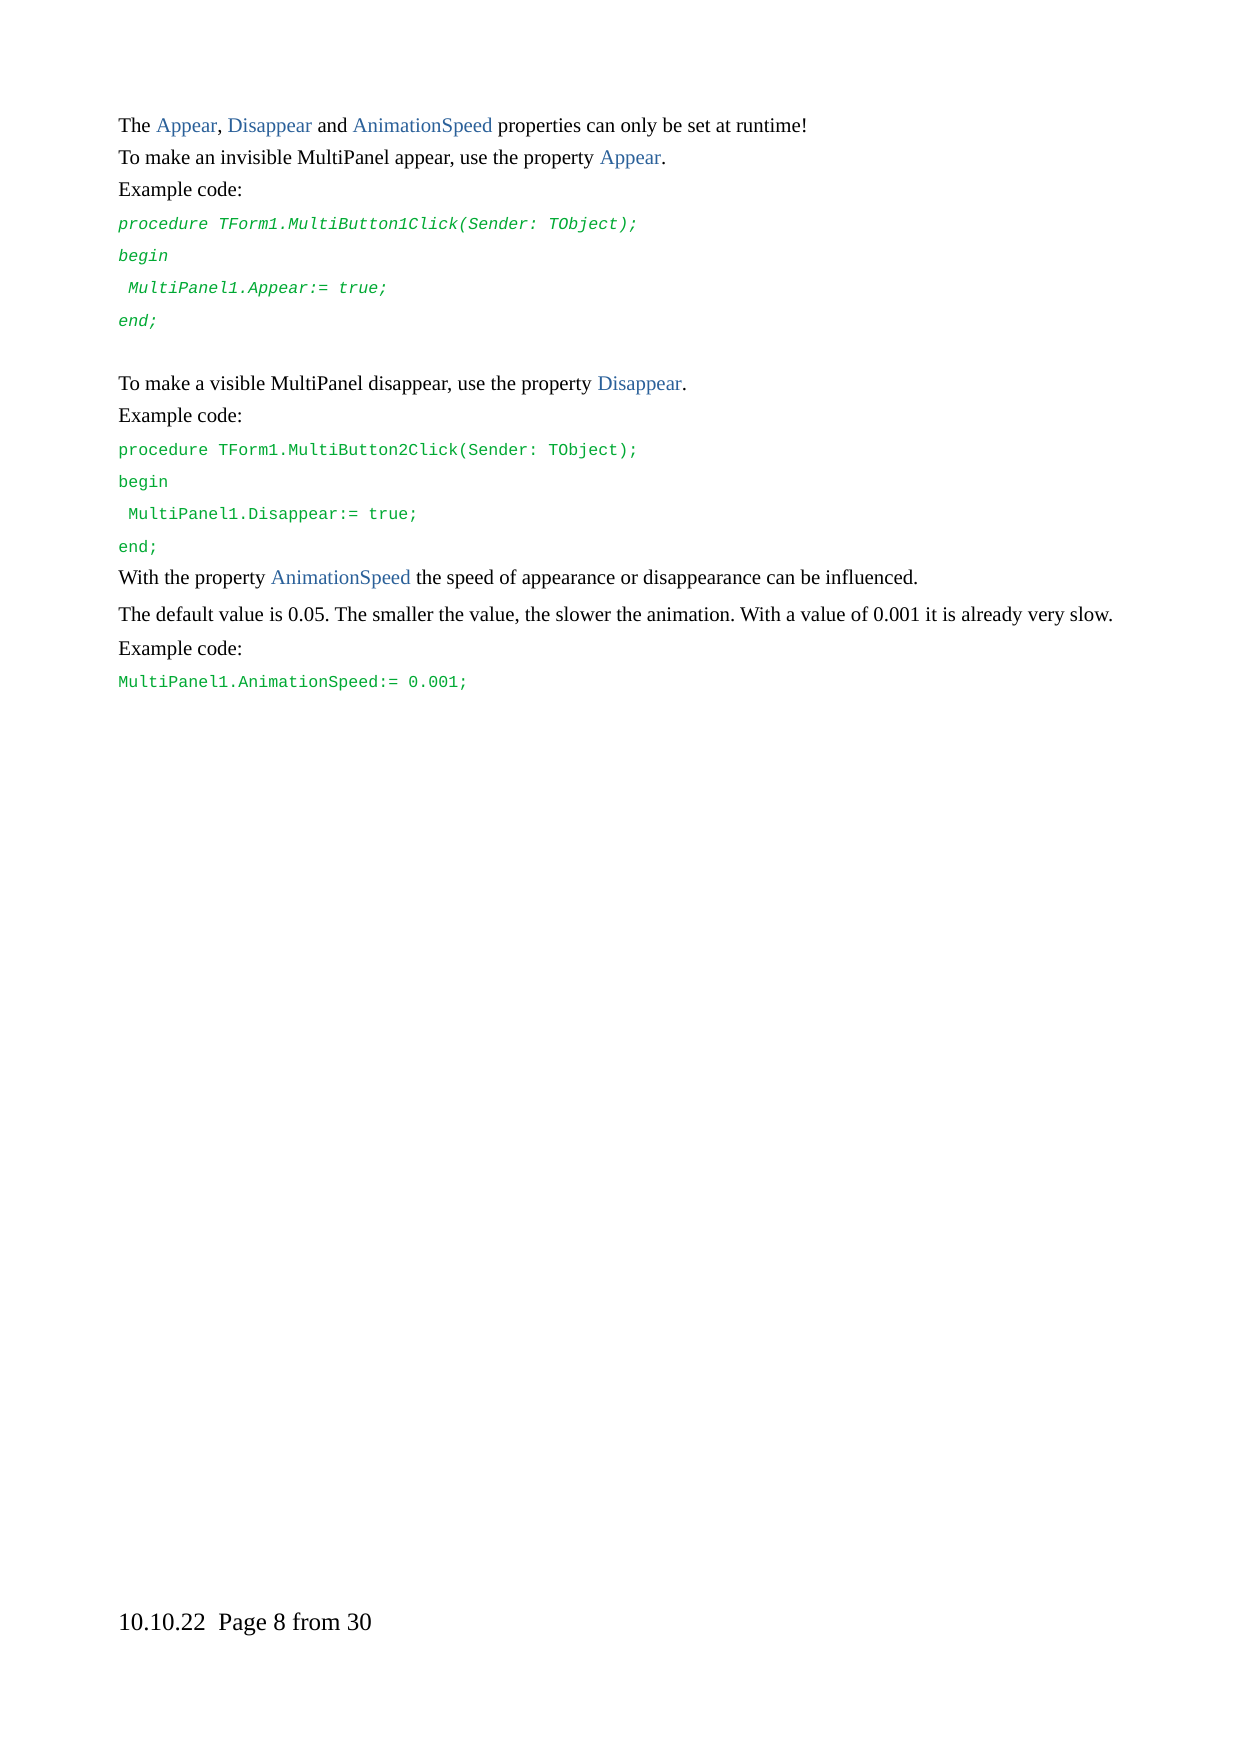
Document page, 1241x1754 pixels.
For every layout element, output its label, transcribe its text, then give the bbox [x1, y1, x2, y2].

text begin [118, 247, 1122, 265]
text Example code: [118, 409, 1122, 426]
text Example code: [118, 641, 1122, 658]
text To make a visible MultiPanel disappear, use the property Disappear. [118, 376, 1122, 394]
text The default value is 0.05. The smaller the value, the slower the animation. With a value of 0.001 it is already very slow. [118, 602, 1122, 626]
text end; [118, 312, 1122, 329]
text The Appear, Disappear and AnimationSpeed properties can only be set at runtime! [118, 118, 1122, 136]
text procedure TForm1.MultiButton1Click(Sender: TObject); [118, 215, 1122, 233]
text procedure TForm1.MultiButton2Click(Sender: TObject); [118, 441, 1122, 459]
text MultiPanel1.AnimationSpeed:= 0.001; [118, 673, 1122, 691]
text end; [118, 538, 1122, 556]
text MultiPanel1.Appear:= true; [118, 279, 1122, 297]
text MultiPanel1.Disappear:= true; [118, 506, 1122, 523]
text begin [118, 473, 1122, 491]
text With the property AnimationSpeed the speed of appearance or disappearance can be influenced. [118, 570, 1122, 588]
text Example code: [118, 183, 1122, 200]
text To make an invisible MultiPanel appear, use the property Appear. [118, 150, 1122, 168]
